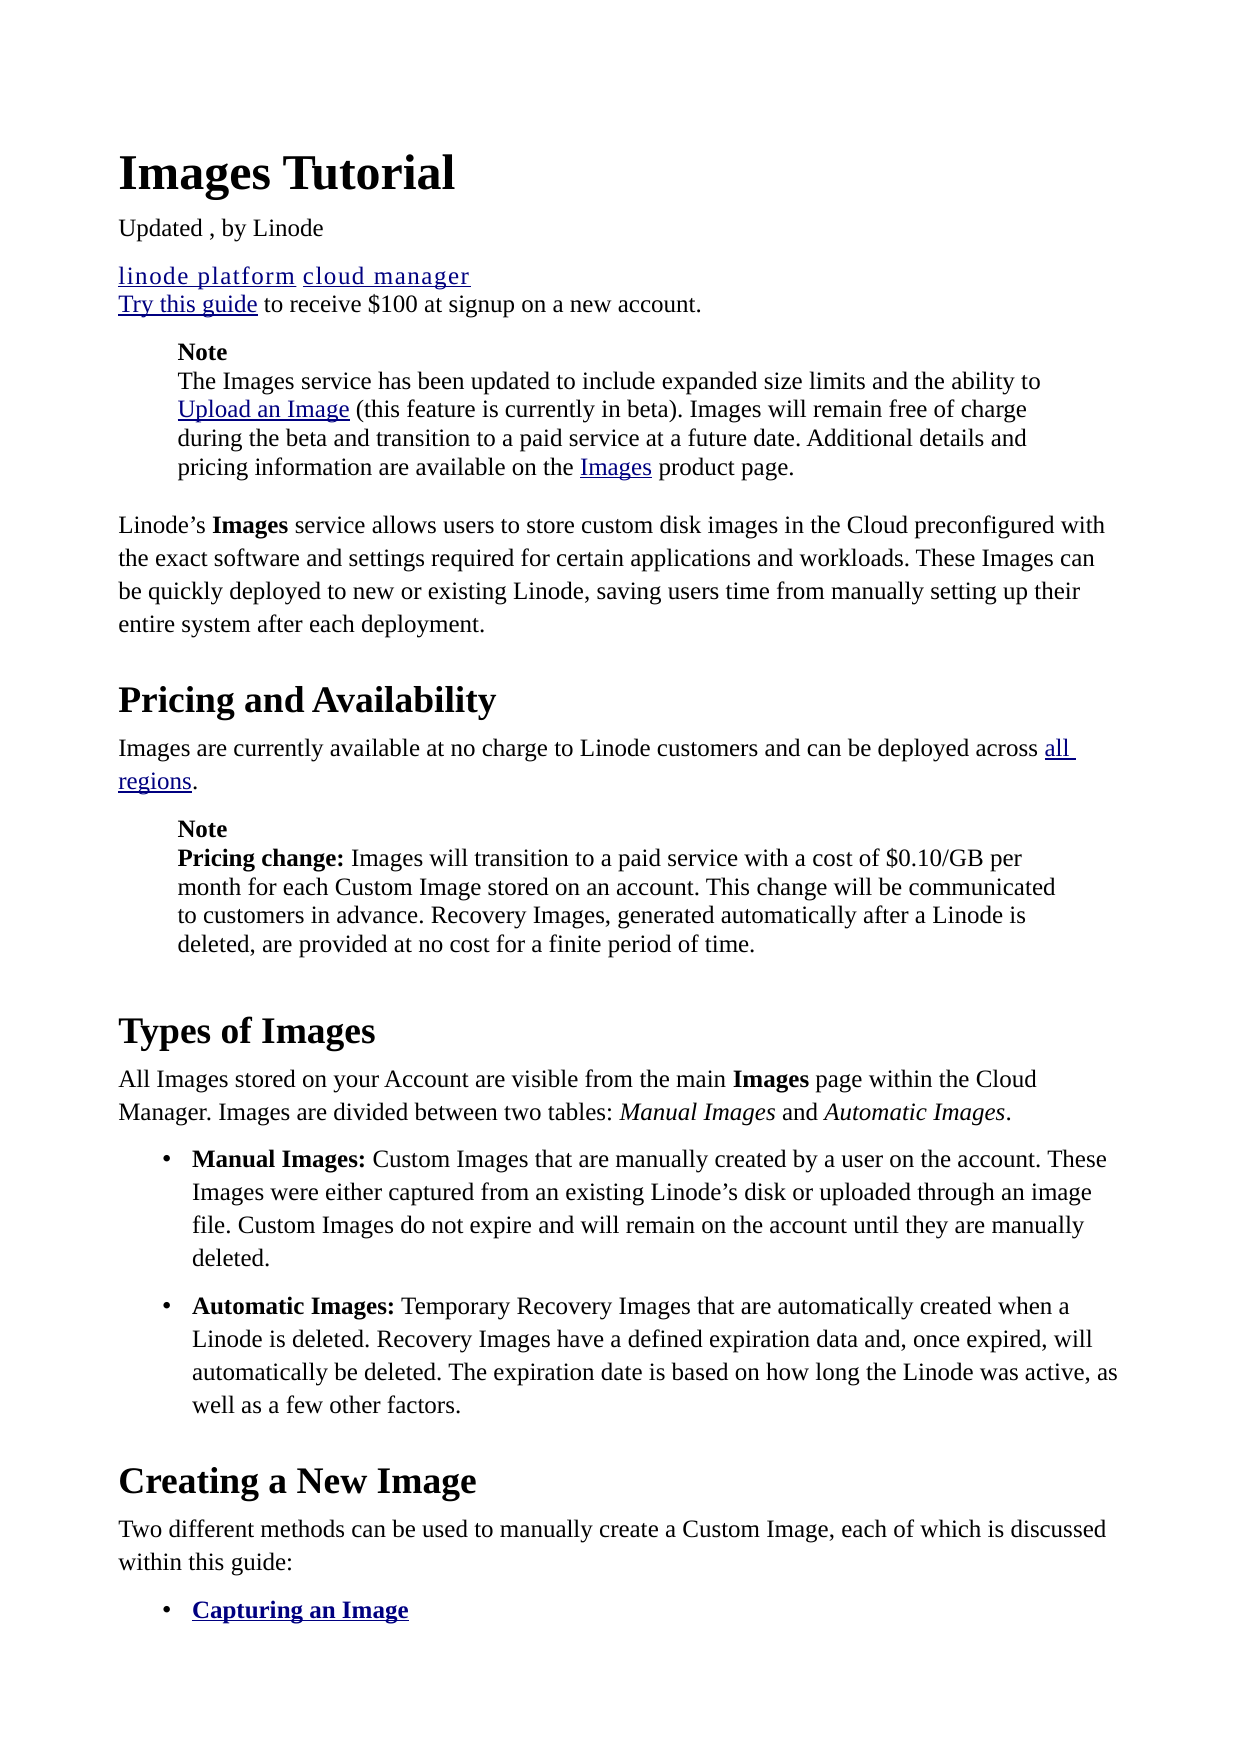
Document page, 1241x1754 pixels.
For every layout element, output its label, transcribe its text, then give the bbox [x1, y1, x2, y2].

list Automatic Images: Temporary Recovery Images that are automatically created when a Linode is deleted. Recovery Images have a defined expiration data and, once expired, will automatically be deleted. The expiration date is based on how long the Linode was active, as well as a few other factors. [162, 1291, 1122, 1419]
subtitle Pricing and Availability [118, 678, 1122, 721]
text All Images stored on your Account are visible from the main Images page within the Cloud Manager. Images are divided between two tables: Manual Images and Automatic Images. [118, 1064, 1122, 1126]
text The Images service has been updated to include expanded size limits and the ability to Upload an Image (this feature is currently in beta). Images will remain free of charge during the beta and transition to a paid service at a future date. Additional details and pricing information are available on the Images product page. [177, 366, 1063, 481]
text Note [177, 337, 1063, 366]
text Updated , by Linode [118, 213, 1122, 242]
text Pricing change: Images will transition to a paid service with a cost of $0.10/GB per month for each Custom Image stored on an account. This change will be communicated to customers in advance. Recovery Images, generated automatically after a Linode is deleted, are provided at no cost for a finite period of time. [177, 843, 1063, 958]
text Two different methods can be used to manually create a Custom Image, each of which is discussed within this guide: [118, 1514, 1122, 1576]
subtitle Types of Images [118, 1008, 1122, 1051]
text Linode’s Images service allows users to store custom disk images in the Cloud preconfigured with the exact software and settings required for certain applications and workloads. These Images can be quickly deployed to new or existing Linode, saving users time from manually setting up their entire system after each deployment. [118, 510, 1122, 638]
list Manual Images: Custom Images that are manually created by a user on the account. These Images were either captured from an existing Linode’s disk or uploaded through an image file. Custom Images do not expire and will remain on the account until they are manually deleted. [162, 1144, 1122, 1272]
text linode platform cloud manager [118, 261, 1122, 289]
text Images are currently available at no charge to Linode customers and can be deployed across all regions. [118, 733, 1122, 795]
text Try this guide to receive $100 at signup on a new account. [118, 289, 1122, 318]
subtitle Images Tutorial [118, 143, 1122, 201]
subtitle Creating a New Image [118, 1458, 1122, 1502]
text Note [177, 814, 1063, 843]
list Capturing an Image [162, 1595, 1122, 1623]
